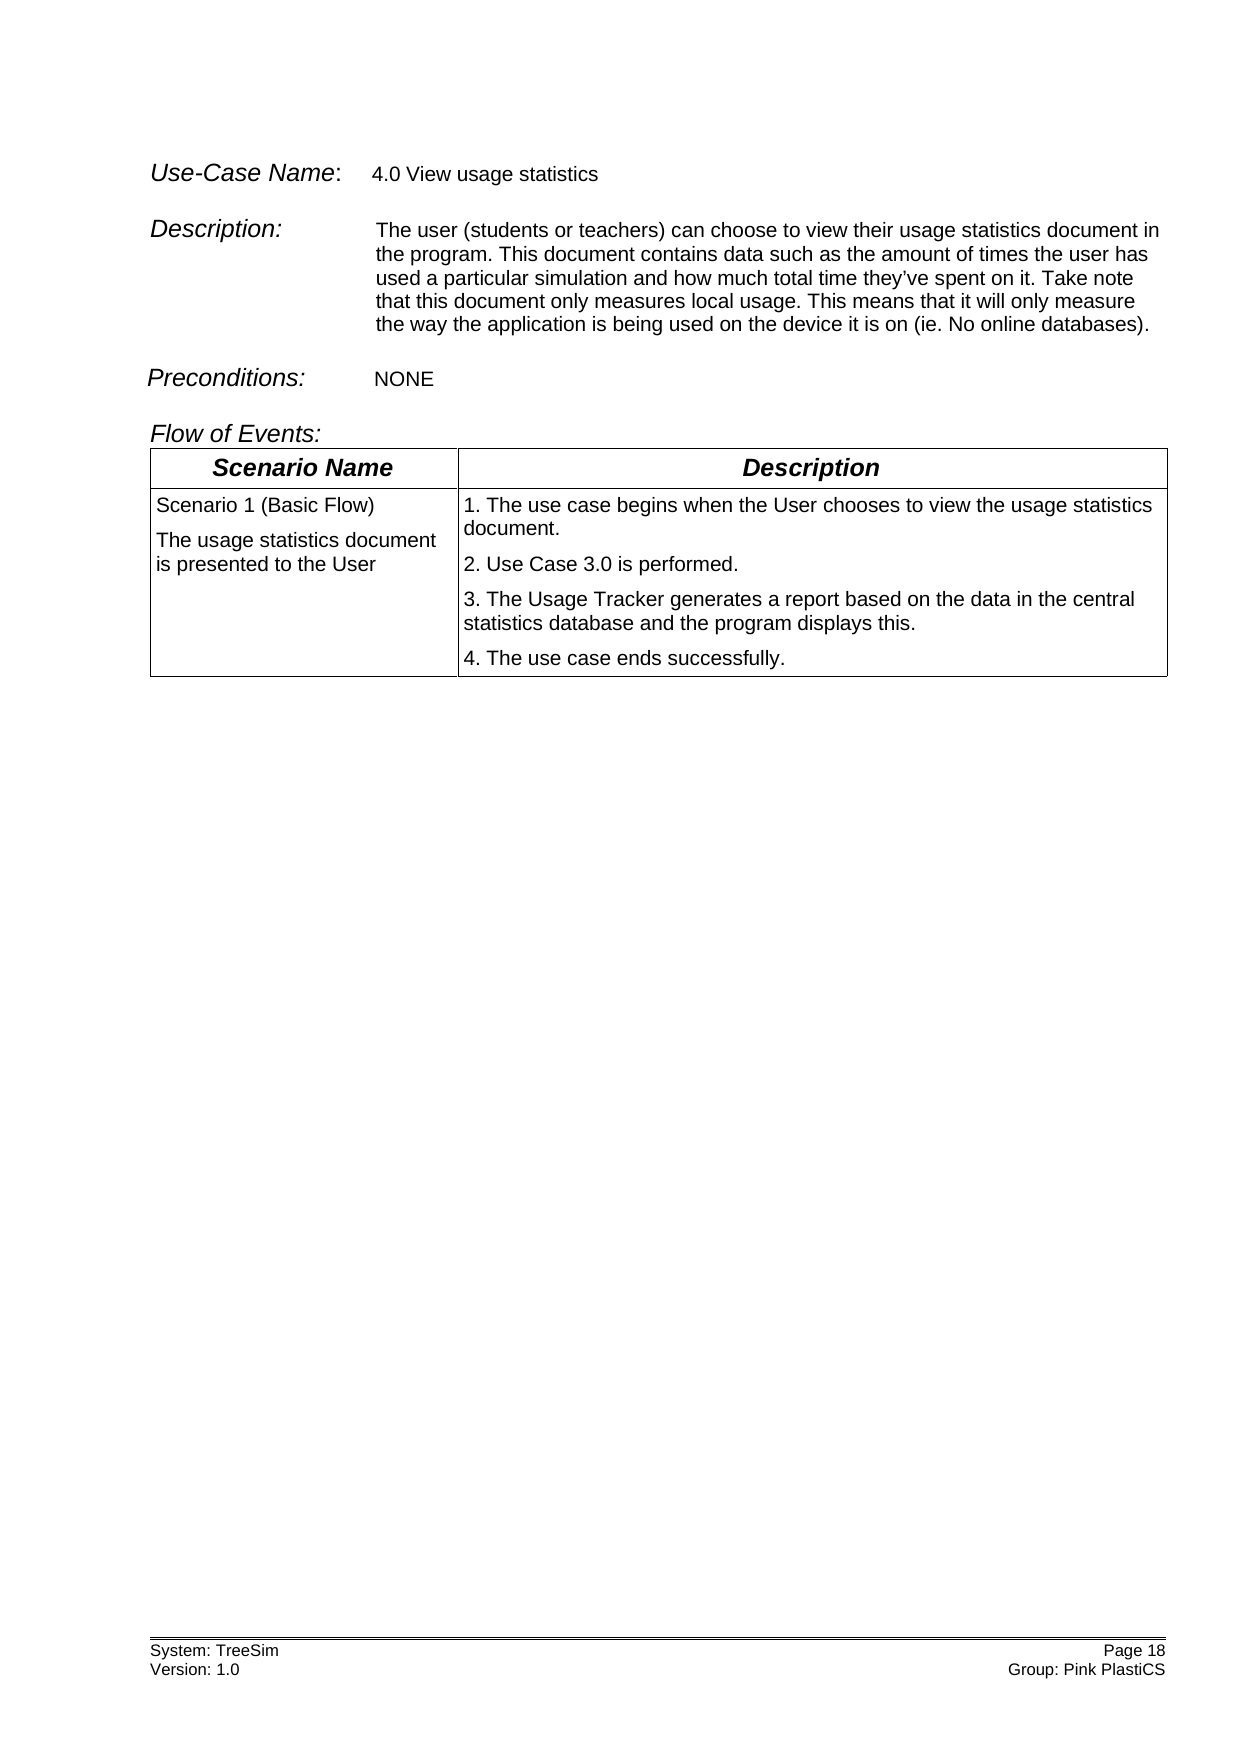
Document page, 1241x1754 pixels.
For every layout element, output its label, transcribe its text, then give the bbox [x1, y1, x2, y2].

text Flow of Events: [150, 420, 1166, 448]
table_header Description [459, 449, 1167, 488]
text Description: The user (students or teachers) can choose to view their usage statistics document in the program. This document contains data such as the amount of times the user has used a particular simulation and how much total time they’ve spent on it. Take note that this document only measures local usage. This means that it will only measure the way the application is being used on the device it is on (ie. No online databases). [150, 215, 1166, 336]
table_cell 1. The use case begins when the User chooses to view the usage statistics document. 2. Use Case 3.0 is performed. 3. The Usage Tracker generates a report based on the data in the central statistics database and the program displays this. 4. The use case ends successfully. [459, 489, 1167, 676]
table_cell Scenario 1 (Basic Flow) The usage statistics document is presented to the User [151, 489, 457, 676]
table_header Scenario Name [151, 449, 457, 488]
text Preconditions: NONE [147, 364, 1166, 392]
text Use-Case Name: 4.0 View usage statistics [150, 159, 1166, 187]
